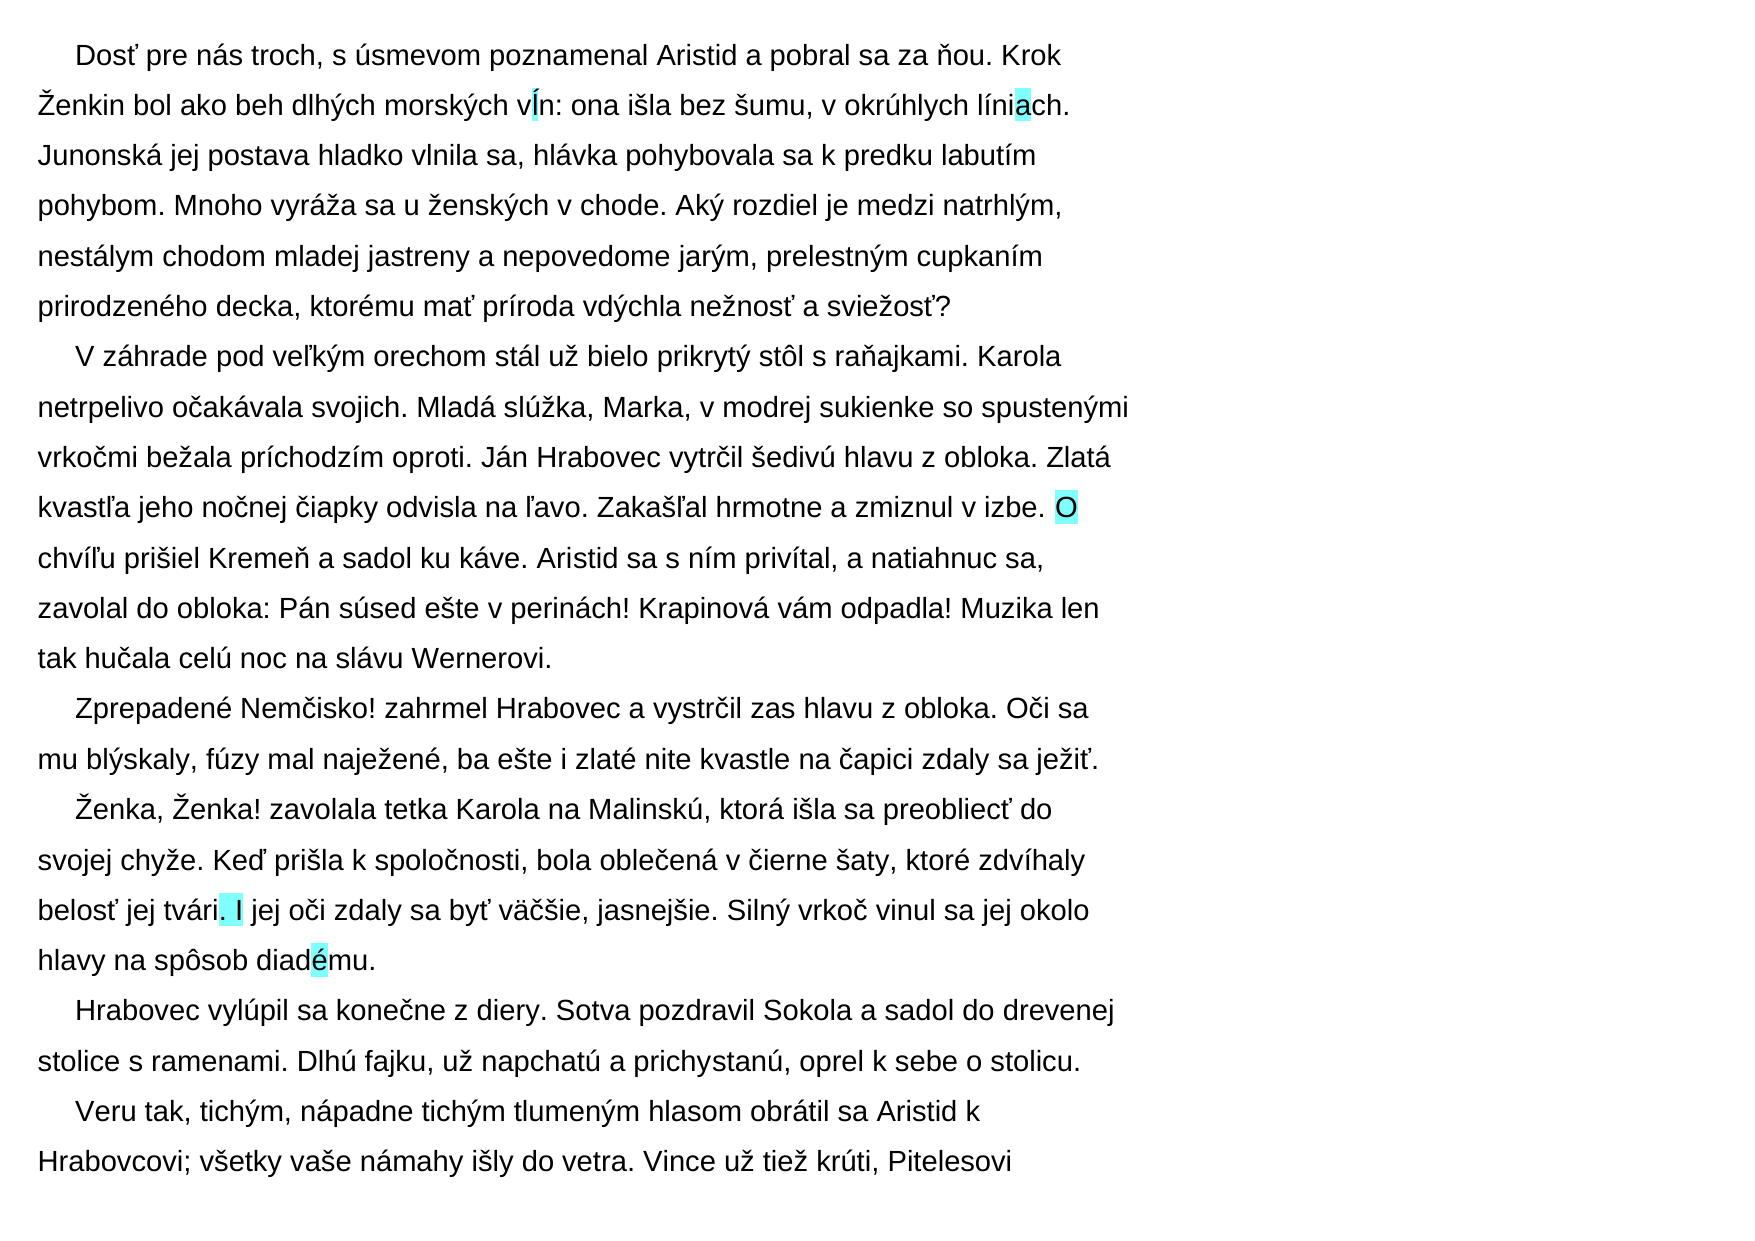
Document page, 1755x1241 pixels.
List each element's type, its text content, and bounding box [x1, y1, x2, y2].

text Zprepadené Nemčisko! zahrmel Hrabovec a vystrčil zas hlavu z obloka. Oči sa mu blýskaly, fúzy mal naježené, ba ešte i zlaté nite kvastle na čapici zdaly sa ježiť. [37, 692, 1130, 775]
text Hrabovec vylúpil sa konečne z diery. Sotva pozdravil Sokola a sadol do drevenej stolice s ramenami. Dlhú fajku, už napchatú a prichy­stanú, oprel k sebe o stolicu. [37, 993, 1130, 1077]
text Veru tak, tichým, nápadne tichým tlumeným hlasom obrátil sa Aristid k Hrabovcovi; všetky vaše námahy išly do vetra. Vince už tiež krúti, Pitelesovi [37, 1094, 1130, 1178]
text Ženka, Ženka! zavolala tetka Karola na Malinskú, ktorá išla sa preobliecť do svojej chyže. Keď prišla k spoločnosti, bola oblečená v čierne šaty, ktoré zdvíhaly belosť jej tvári. I jej oči zdaly sa byť väčšie, jasnejšie. Silný vrkoč vinul sa jej okolo hlavy na spôsob diadému. [37, 792, 1130, 977]
text Dosť pre nás troch, s úsmevom pozna­menal Aristid a pobral sa za ňou. Krok Ženkin bol ako beh dlhých morských vĺn: ona išla bez šumu, v okrúhlych líniach. Junonská jej postava hladko vlnila sa, hlávka pohybovala sa k predku labutím pohybom. Mnoho vyráža sa u ženských v chode. Aký rozdiel je medzi natrhlým, nestálym chodom mladej jastreny a nepovedome jarým, prelestným cupkaním prirodzeného decka, ktorému mať príroda vdýchla nežnosť a sviežosť? [37, 37, 1130, 323]
text V záhrade pod veľkým orechom stál už bielo prikrytý stôl s raňajkami. Karola netrpelivo očakávala svojich. Mladá slúžka, Marka, v modrej sukienke so spustenými vrkočmi bežala príchodzím oproti. Ján Hrabovec vytrčil šedivú hlavu z obloka. Zlatá kvastľa jeho nočnej čiapky odvisla na ľavo. Zakašľal hrmotne a zmiznul v izbe. O chvíľu prišiel Kremeň a sadol ku káve. Ari­stid sa s ním privítal, a natiahnuc sa, zavolal do obloka: Pán súsed ešte v perinách! Krapinová vám odpadla! Muzika len tak hučala celú noc na slávu Wernerovi. [37, 339, 1130, 675]
